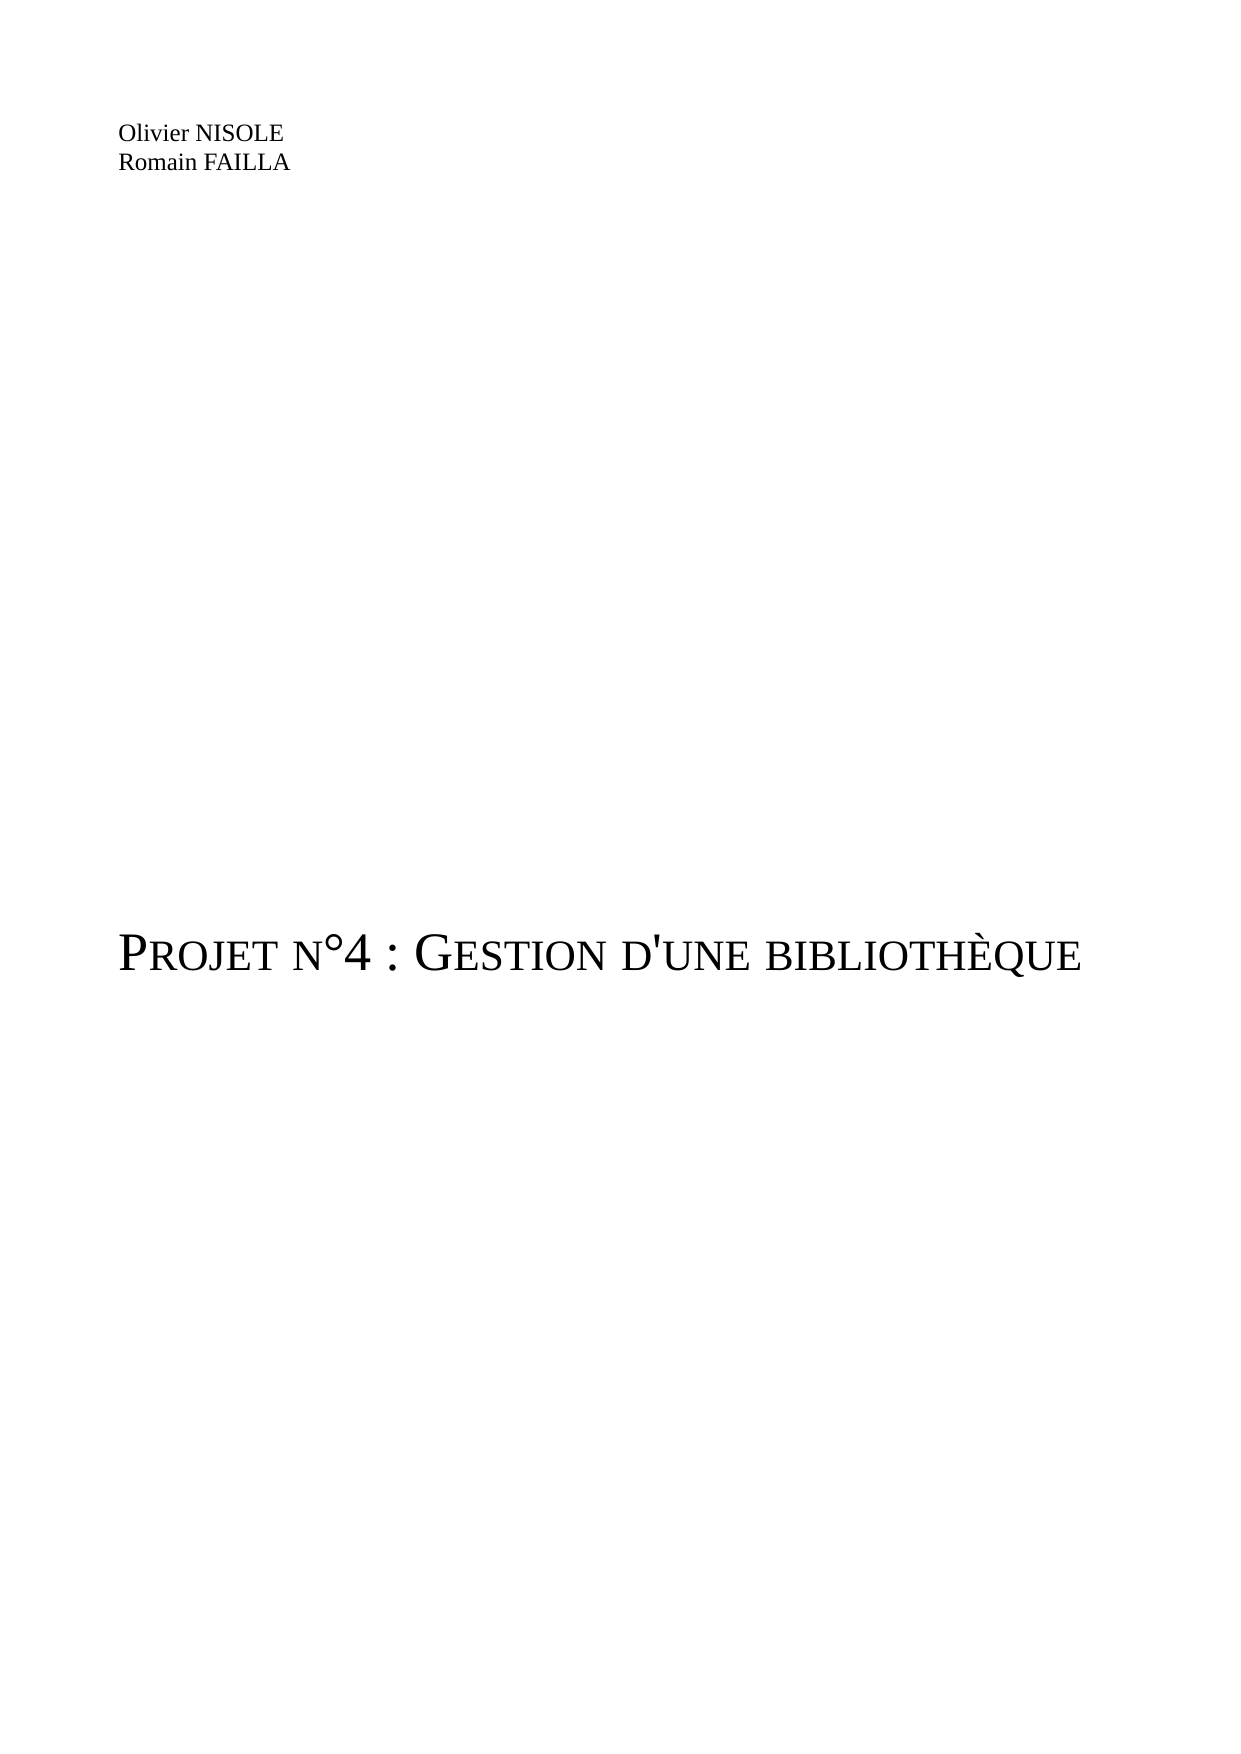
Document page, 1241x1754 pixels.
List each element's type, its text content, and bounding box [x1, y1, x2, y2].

text Olivier NISOLE [118, 118, 1122, 147]
subtitle Projet n°4 : Gestion d'une bibliothèque [118, 919, 1122, 982]
text Romain FAILLA [118, 147, 1122, 176]
